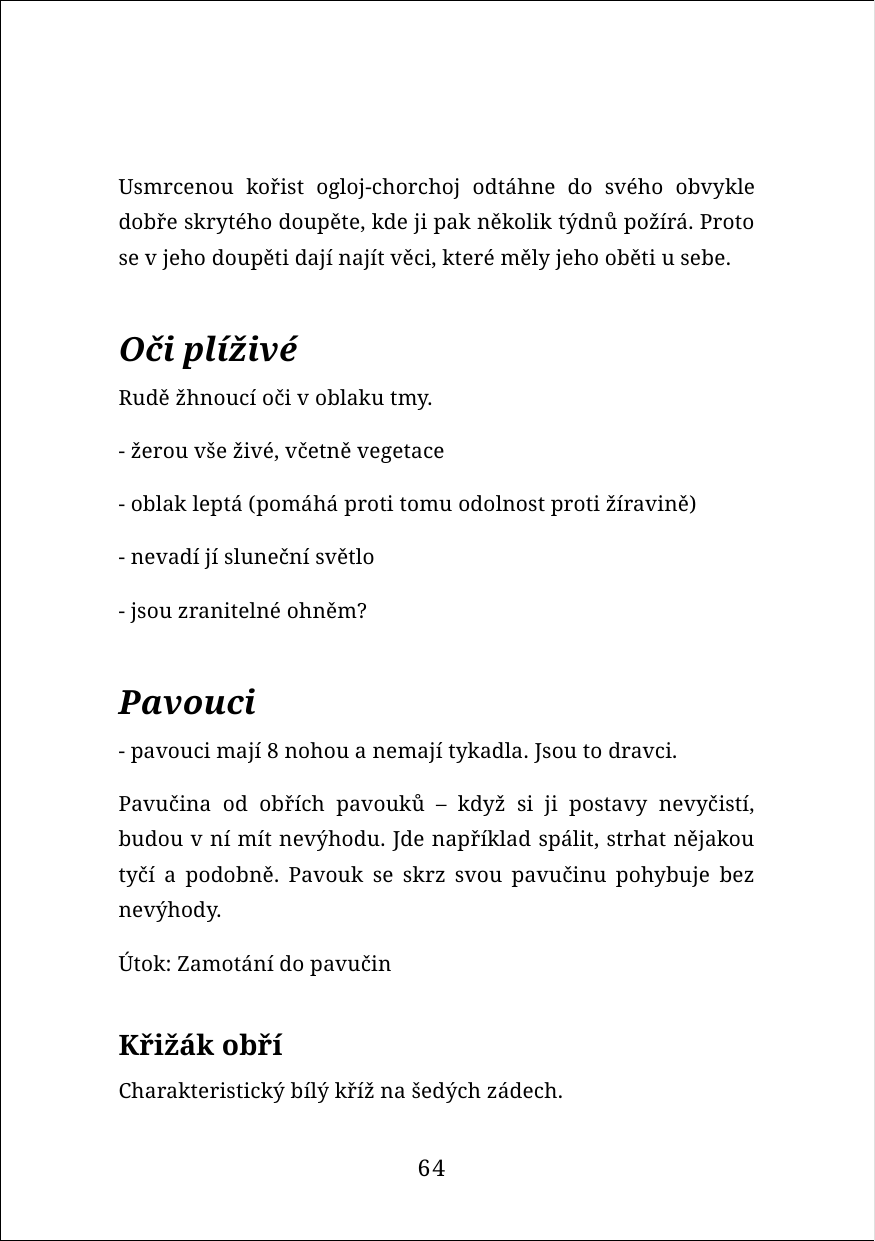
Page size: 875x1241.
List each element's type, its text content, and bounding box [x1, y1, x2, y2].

text Rudě žhnoucí oči v oblaku tmy. [118, 383, 756, 411]
text Usmrcenou kořist ogloj-chorchoj odtáhne do svého obvykle dobře skrytého doupěte, kde ji pak několik týdnů požírá. Proto se v jeho doupěti dají najít věci, které měly jeho oběti u sebe. [118, 172, 756, 271]
text - jsou zranitelné ohněm? [118, 596, 756, 624]
subtitle Oči plíživé [118, 326, 756, 371]
text Útok: Zamotání do pavučin [118, 949, 756, 977]
text Charakteristický bílý kříž na šedých zádech. [118, 1076, 756, 1104]
text - oblak leptá (pomáhá proti tomu odolnost proti žíravině) [118, 489, 756, 518]
text - nevadí jí sluneční světlo [118, 542, 756, 571]
subtitle Křižák obří [118, 1026, 756, 1064]
text Pavučina od obřích pavouků – když si ji postavy nevyčistí, budou v ní mít nevýhodu. Jde například spálit, strhat nějakou tyčí a podobně. Pavouk se skrz svou pavučinu pohybuje bez nevýhody. [118, 789, 756, 924]
text - žerou vše živé, včetně vegetace [118, 436, 756, 464]
text - pavouci mají 8 nohou a nemají tykadla. Jsou to dravci. [118, 736, 756, 764]
subtitle Pavouci [118, 678, 756, 724]
